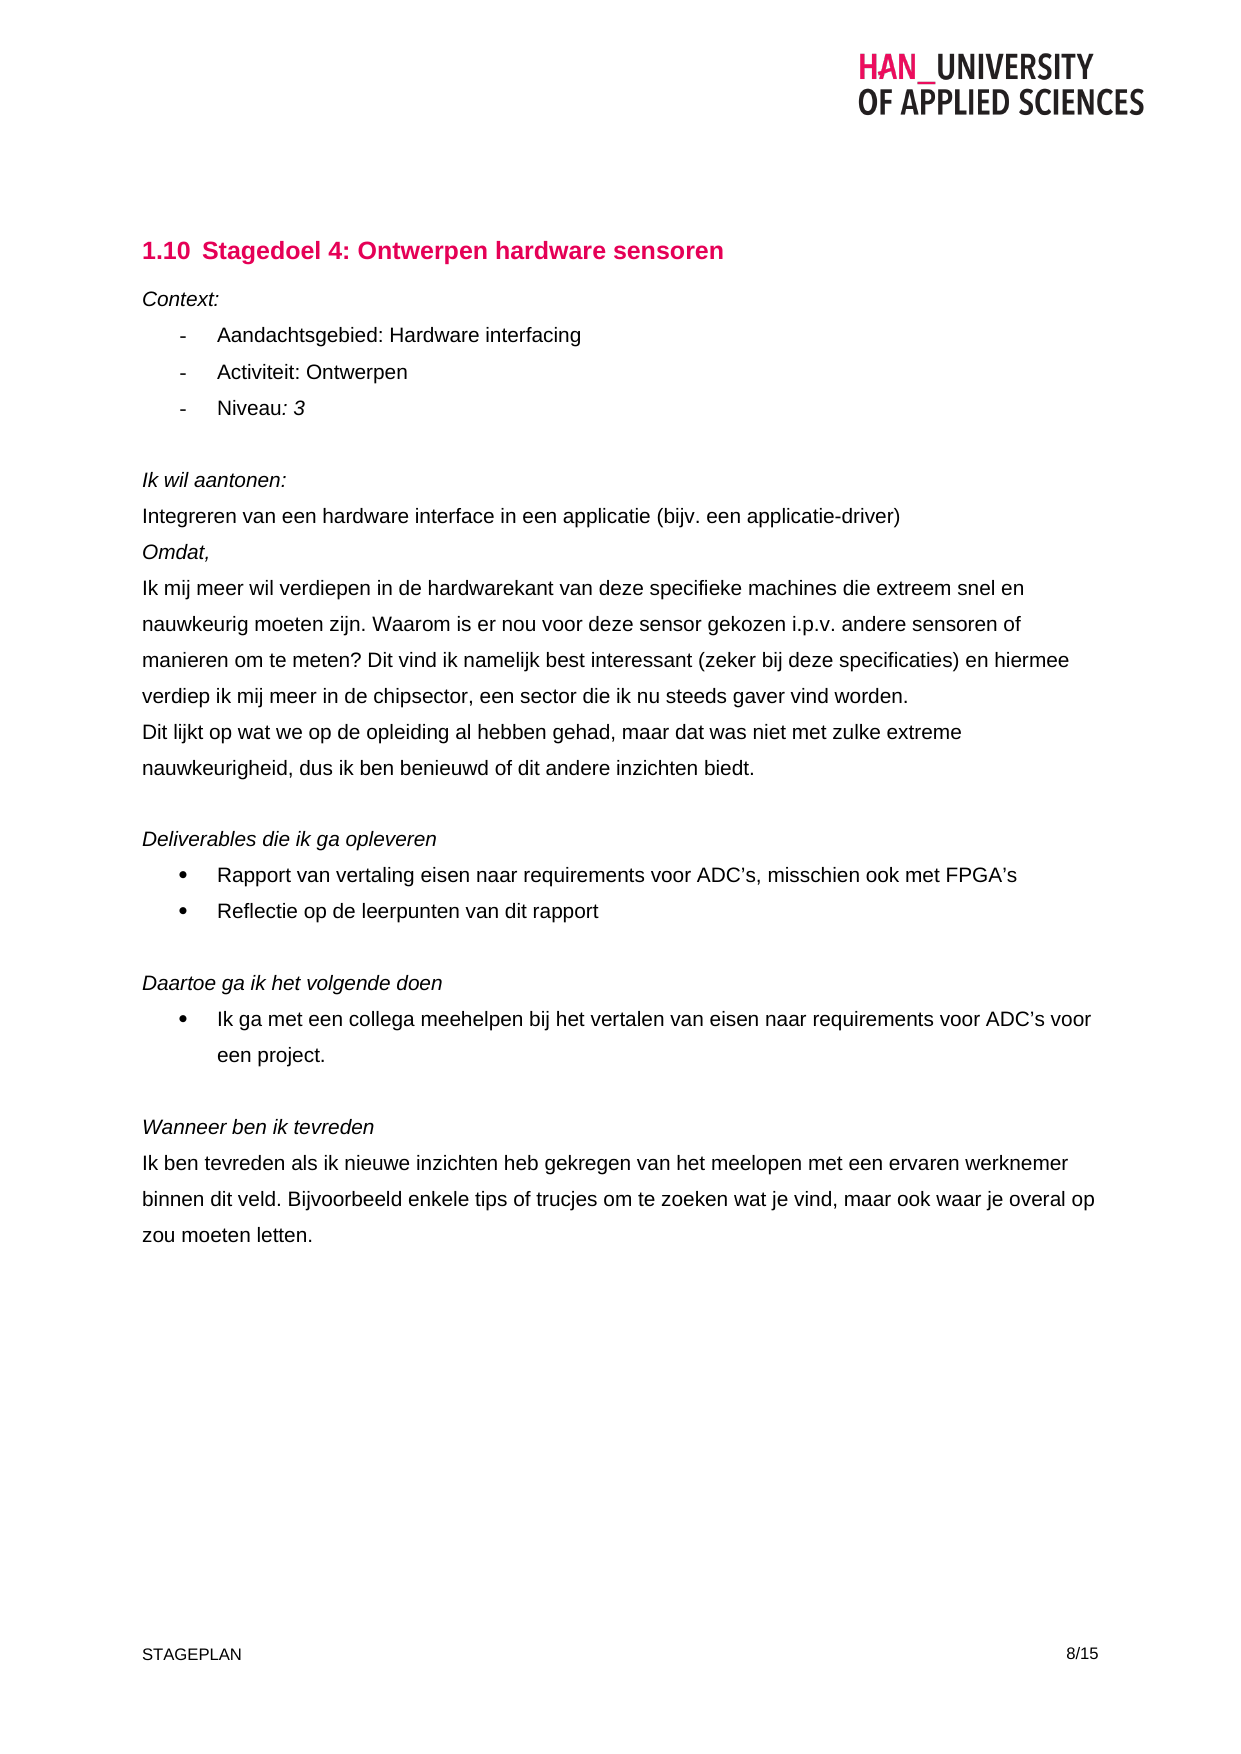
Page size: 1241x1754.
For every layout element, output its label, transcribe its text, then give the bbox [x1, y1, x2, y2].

text Wanneer ben ik tevreden [142, 1115, 1098, 1139]
list Aandachtsgebied: Hardware interfacing [179, 323, 1098, 347]
list Reflectie op de leerpunten van dit rapport [179, 899, 1098, 923]
list Ik ga met een collega meehelpen bij het vertalen van eisen naar requirements voor ADC’s voor een project. [179, 1007, 1098, 1067]
text Context: [142, 287, 1098, 311]
text Omdat, [142, 540, 1098, 564]
text Ik wil aantonen: [142, 468, 1098, 492]
text Daartoe ga ik het volgende doen [142, 971, 1098, 995]
list Rapport van vertaling eisen naar requirements voor ADC’s, misschien ook met FPGA’s [179, 863, 1098, 887]
subtitle Stagedoel 4: Ontwerpen hardware sensoren [142, 236, 1098, 265]
text Integreren van een hardware interface in een applicatie (bijv. een applicatie-driver) [142, 504, 1098, 528]
list Activiteit: Ontwerpen [179, 359, 1098, 384]
text Ik ben tevreden als ik nieuwe inzichten heb gekregen van het meelopen met een ervaren werknemer binnen dit veld. Bijvoorbeeld enkele tips of trucjes om te zoeken wat je vind, maar ook waar je overal op zou moeten letten. [142, 1151, 1098, 1247]
list Niveau: 3 [179, 396, 1098, 420]
text Dit lijkt op wat we op de opleiding al hebben gehad, maar dat was niet met zulke extreme nauwkeurigheid, dus ik ben benieuwd of dit andere inzichten biedt. [142, 719, 1098, 779]
text Deliverables die ik ga opleveren [142, 827, 1098, 851]
picture [805, 0, 1218, 169]
text Ik mij meer wil verdiepen in de hardwarekant van deze specifieke machines die extreem snel en nauwkeurig moeten zijn. Waarom is er nou voor deze sensor gekozen i.p.v. andere sensoren of manieren om te meten? Dit vind ik namelijk best interessant (zeker bij deze specificaties) en hiermee verdiep ik mij meer in de chipsector, een sector die ik nu steeds gaver vind worden. [142, 576, 1098, 707]
